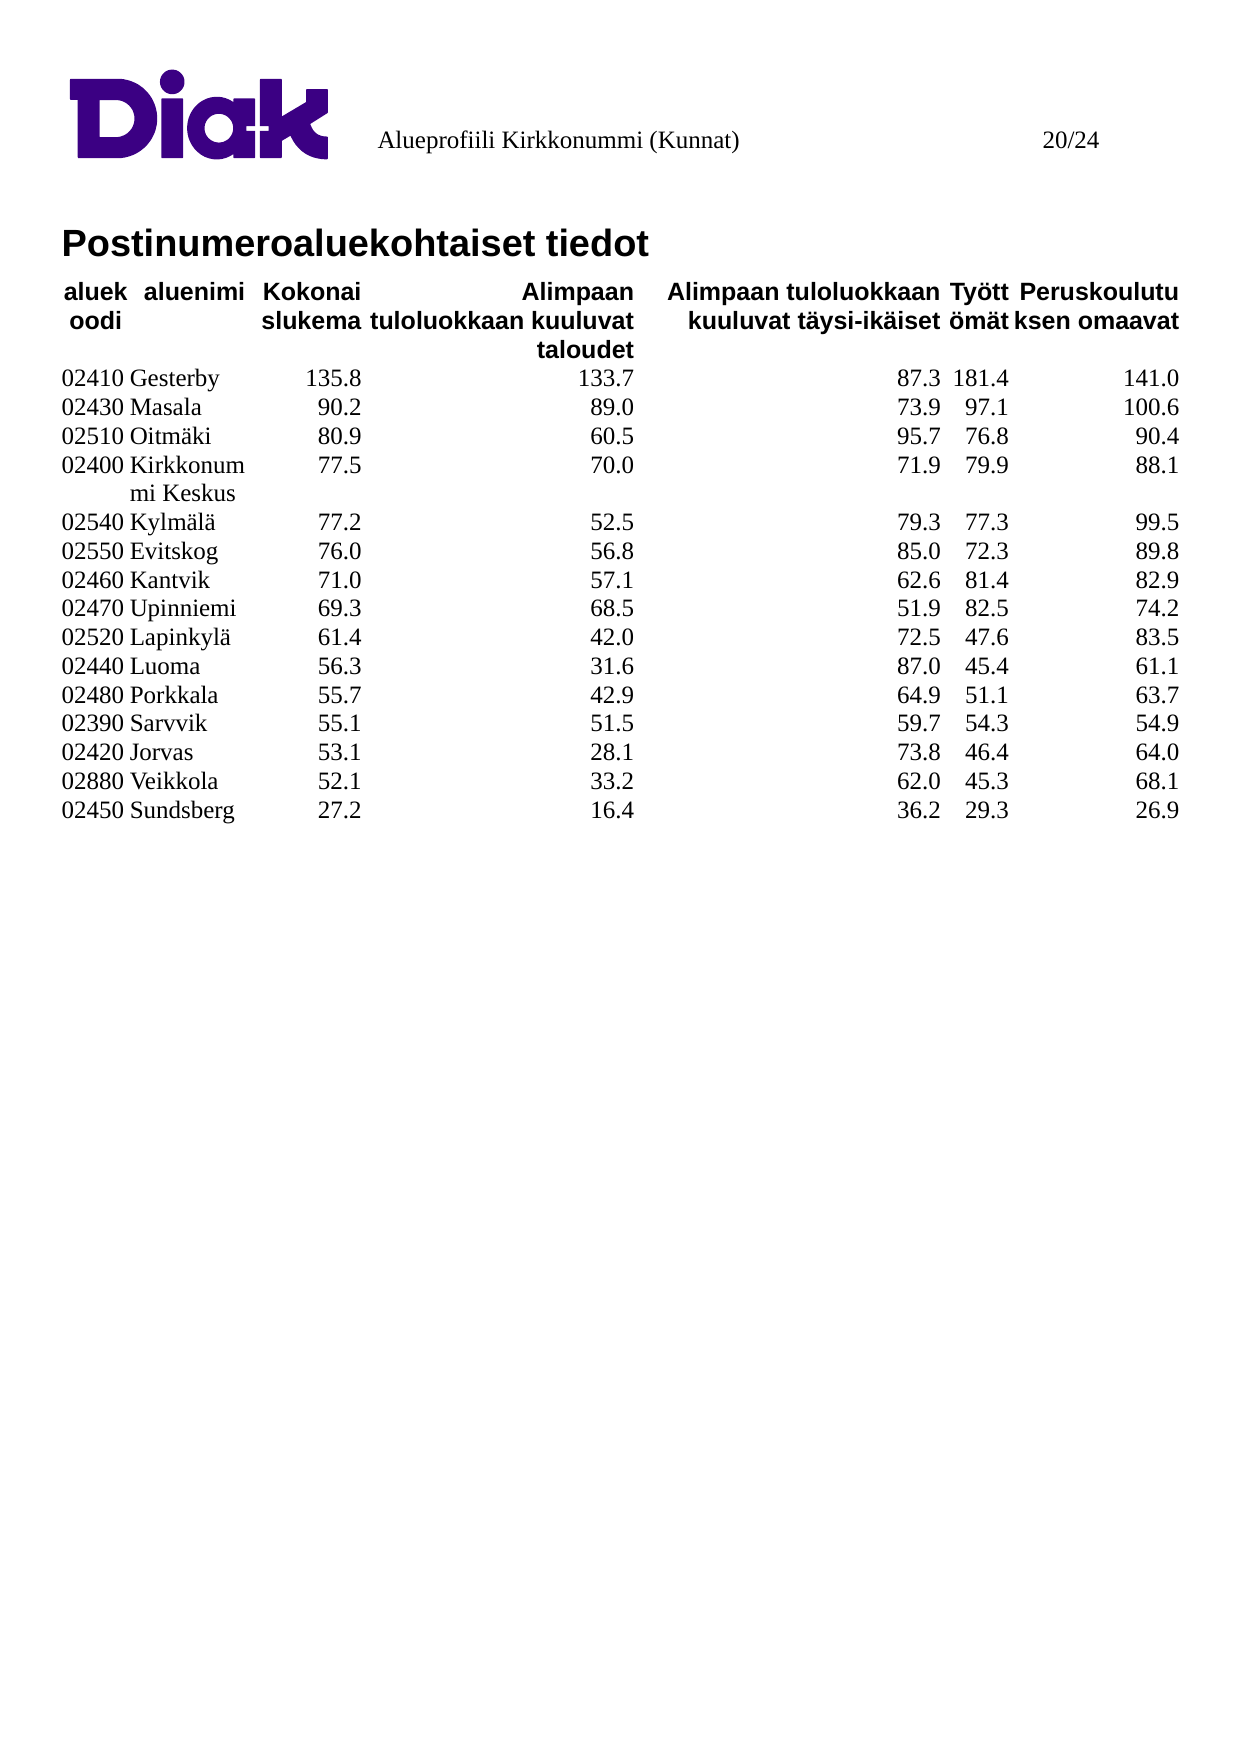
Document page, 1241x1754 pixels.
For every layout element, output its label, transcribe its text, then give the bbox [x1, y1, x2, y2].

table_cell 83.5 [1009, 622, 1179, 651]
table_cell 45.3 [941, 766, 1009, 795]
table_cell 61.1 [1009, 651, 1179, 680]
table_cell Oitmäki [130, 421, 259, 450]
table_cell 72.5 [634, 622, 941, 651]
table_cell 89.8 [1009, 536, 1179, 565]
table_cell 51.5 [361, 709, 634, 737]
table_cell 53.1 [259, 737, 361, 766]
table_cell 76.8 [941, 421, 1009, 450]
table_cell 90.4 [1009, 421, 1179, 450]
table_cell 33.2 [361, 766, 634, 795]
table_cell Lapinkylä [130, 622, 259, 651]
table_cell 141.0 [1009, 364, 1179, 392]
table_cell 80.9 [259, 421, 361, 450]
table_header Työttömät [941, 277, 1009, 363]
table_cell 42.0 [361, 622, 634, 651]
table_cell 87.0 [634, 651, 941, 680]
table_cell 60.5 [361, 421, 634, 450]
table_cell 56.3 [259, 651, 361, 680]
table_cell 51.1 [941, 680, 1009, 708]
table_cell 71.0 [259, 565, 361, 593]
table_cell 47.6 [941, 622, 1009, 651]
table_cell 51.9 [634, 594, 941, 622]
table_cell 42.9 [361, 680, 634, 708]
table_cell 02440 [61, 651, 129, 680]
table_cell 55.7 [259, 680, 361, 708]
table_cell Kylmälä [130, 507, 259, 536]
table_cell Masala [130, 392, 259, 421]
table_cell 02400 [61, 450, 129, 507]
table_cell 64.0 [1009, 737, 1179, 766]
table_cell Veikkola [130, 766, 259, 795]
table_header Alimpaan tuloluokkaan kuuluvat taloudet [361, 277, 634, 363]
table_cell 69.3 [259, 594, 361, 622]
table_cell 81.4 [941, 565, 1009, 593]
table_cell 82.5 [941, 594, 1009, 622]
table_cell 73.9 [634, 392, 941, 421]
table_cell Luoma [130, 651, 259, 680]
table_cell 46.4 [941, 737, 1009, 766]
table_cell 79.3 [634, 507, 941, 536]
table_cell 02540 [61, 507, 129, 536]
table_cell 90.2 [259, 392, 361, 421]
table_cell 100.6 [1009, 392, 1179, 421]
table_cell 88.1 [1009, 450, 1179, 507]
table_cell Sarvvik [130, 709, 259, 737]
table_cell 135.8 [259, 364, 361, 392]
table_cell 02410 [61, 364, 129, 392]
table_cell Porkkala [130, 680, 259, 708]
table_cell 26.9 [1009, 795, 1179, 823]
table_cell 54.3 [941, 709, 1009, 737]
table_cell 55.1 [259, 709, 361, 737]
table_cell 73.8 [634, 737, 941, 766]
table_cell 77.5 [259, 450, 361, 507]
table_cell 16.4 [361, 795, 634, 823]
table_cell 64.9 [634, 680, 941, 708]
table_cell 02430 [61, 392, 129, 421]
table_cell 181.4 [941, 364, 1009, 392]
table_cell 133.7 [361, 364, 634, 392]
table_cell 52.1 [259, 766, 361, 795]
table_cell 99.5 [1009, 507, 1179, 536]
table_cell 27.2 [259, 795, 361, 823]
table_cell 85.0 [634, 536, 941, 565]
table_cell 62.0 [634, 766, 941, 795]
table_cell 02480 [61, 680, 129, 708]
table_cell 70.0 [361, 450, 634, 507]
table_cell 52.5 [361, 507, 634, 536]
table_cell 77.2 [259, 507, 361, 536]
table_cell 02880 [61, 766, 129, 795]
table_cell 02420 [61, 737, 129, 766]
table_cell 68.1 [1009, 766, 1179, 795]
table_cell 02460 [61, 565, 129, 593]
table_cell 63.7 [1009, 680, 1179, 708]
table_cell 54.9 [1009, 709, 1179, 737]
table_cell Sundsberg [130, 795, 259, 823]
table_cell 71.9 [634, 450, 941, 507]
table_header aluekoodi [61, 277, 129, 363]
table_cell 02520 [61, 622, 129, 651]
table_cell 82.9 [1009, 565, 1179, 593]
table_cell 29.3 [941, 795, 1009, 823]
table_cell 02450 [61, 795, 129, 823]
table_header Kokonaislukema [259, 277, 361, 363]
table_cell 02470 [61, 594, 129, 622]
table_header Alimpaan tuloluokkaan kuuluvat täysi-ikäiset [634, 277, 941, 363]
table_cell Gesterby [130, 364, 259, 392]
table_cell 56.8 [361, 536, 634, 565]
table_cell 02550 [61, 536, 129, 565]
table_cell Kantvik [130, 565, 259, 593]
table_cell 02510 [61, 421, 129, 450]
table_cell 68.5 [361, 594, 634, 622]
table_cell 95.7 [634, 421, 941, 450]
table_cell 61.4 [259, 622, 361, 651]
table_cell 57.1 [361, 565, 634, 593]
table_cell 72.3 [941, 536, 1009, 565]
subtitle Postinumeroaluekohtaiset tiedot [61, 221, 1179, 265]
table_cell 02390 [61, 709, 129, 737]
table_cell 77.3 [941, 507, 1009, 536]
table_cell 74.2 [1009, 594, 1179, 622]
table_cell Jorvas [130, 737, 259, 766]
table_cell Kirkkonummi Keskus [130, 450, 259, 507]
table_cell 59.7 [634, 709, 941, 737]
table_header Peruskoulutuksen omaavat [1009, 277, 1179, 363]
table_header aluenimi [130, 277, 259, 363]
table_cell 89.0 [361, 392, 634, 421]
table_cell 76.0 [259, 536, 361, 565]
table_cell 62.6 [634, 565, 941, 593]
table_cell 79.9 [941, 450, 1009, 507]
table_cell 45.4 [941, 651, 1009, 680]
table_cell 97.1 [941, 392, 1009, 421]
table_cell Upinniemi [130, 594, 259, 622]
table_cell Evitskog [130, 536, 259, 565]
table_cell 36.2 [634, 795, 941, 823]
table_cell 87.3 [634, 364, 941, 392]
table_cell 31.6 [361, 651, 634, 680]
table_cell 28.1 [361, 737, 634, 766]
